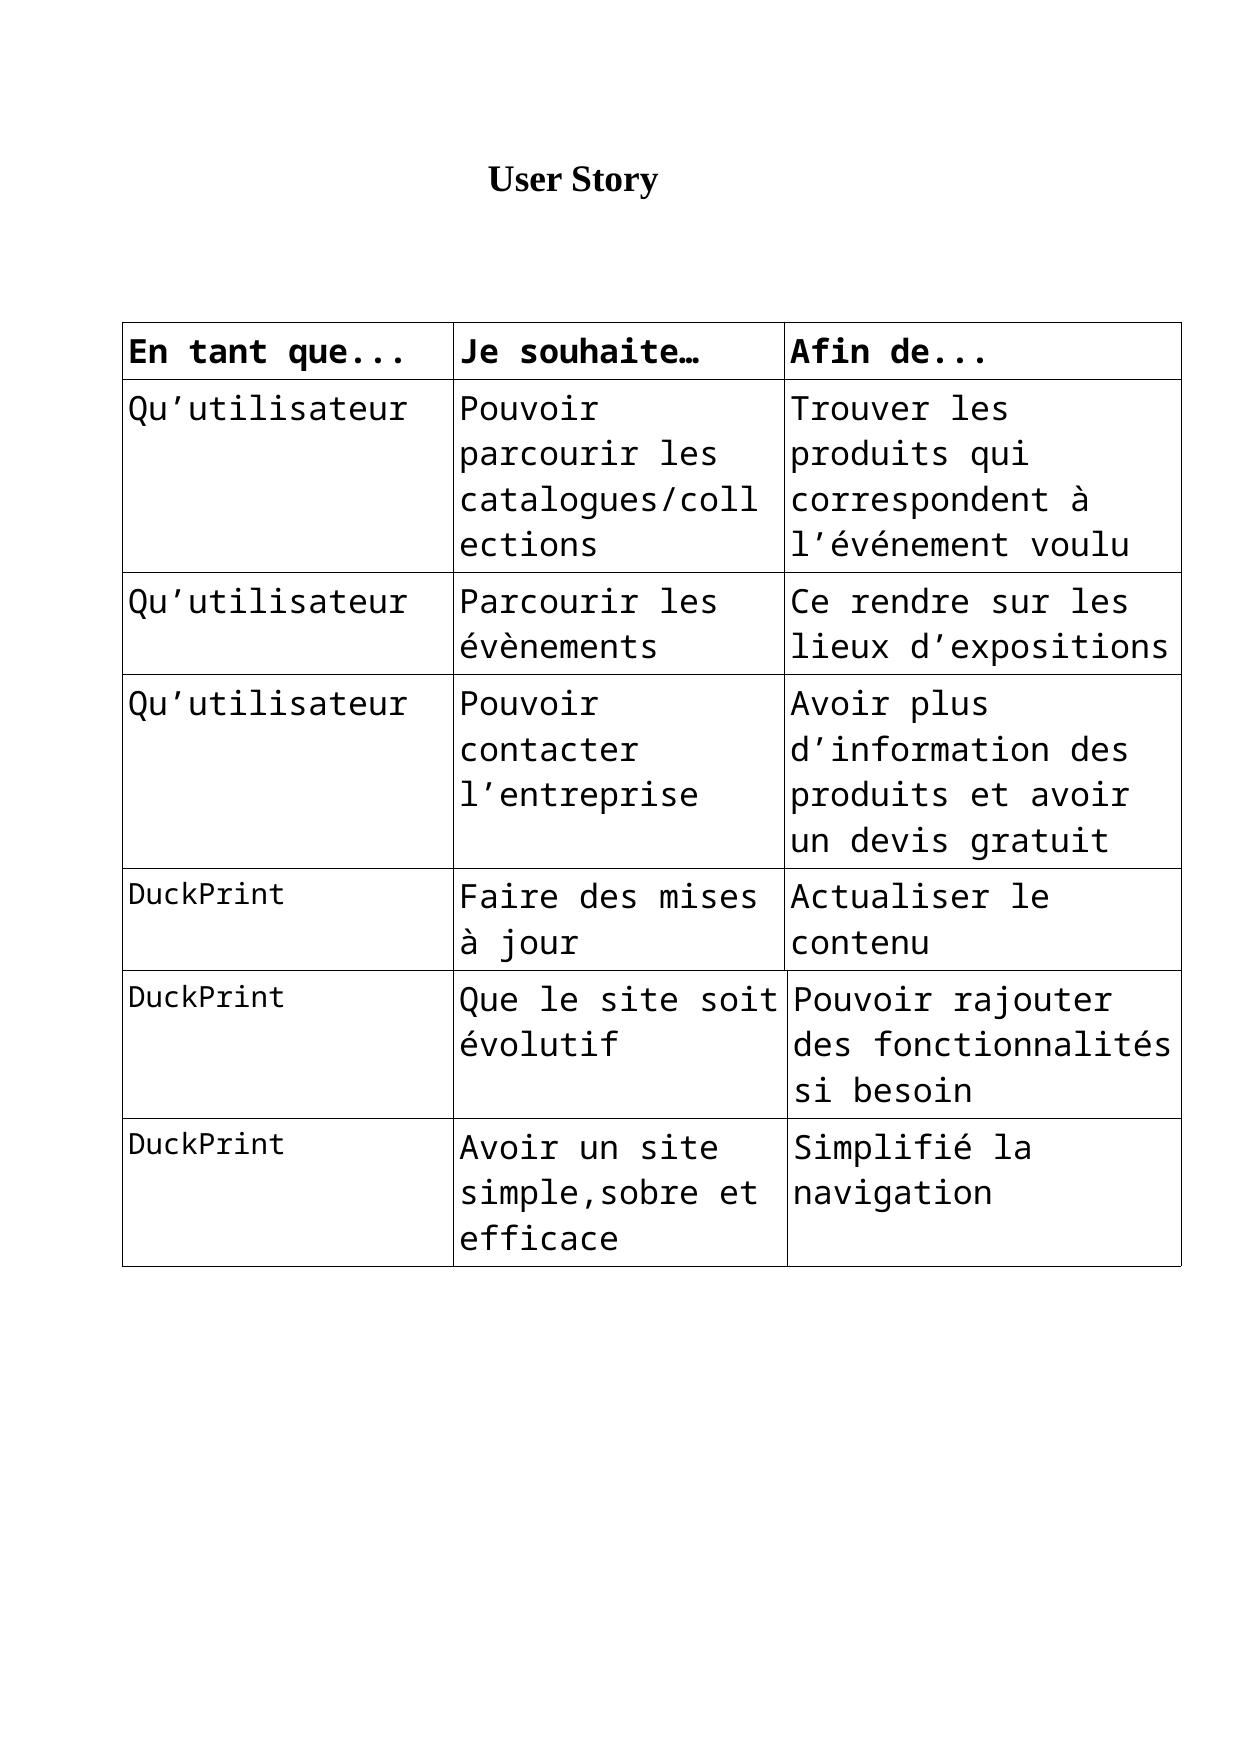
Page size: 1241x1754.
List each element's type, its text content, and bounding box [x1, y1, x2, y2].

table_header Afin de... [785, 323, 1181, 379]
table_cell Qu’utilisateur [123, 573, 453, 674]
table_cell Pouvoir contacter l’entreprise [454, 675, 784, 867]
table_header Que le site soit évolutif [454, 971, 787, 1118]
table_cell Faire des mises à jour [454, 869, 784, 970]
table_cell Simplifié la navigation [788, 1119, 1181, 1266]
table_header Je souhaite… [454, 323, 784, 379]
table_cell Pouvoir parcourir les catalogues/collections [454, 380, 784, 572]
table_cell DuckPrint [123, 1119, 453, 1266]
table_cell DuckPrint [123, 869, 453, 970]
table_header Pouvoir rajouter des fonctionnalités si besoin [788, 971, 1181, 1118]
table_cell Parcourir les évènements [454, 573, 784, 674]
table_header En tant que... [123, 323, 453, 379]
table_cell Ce rendre sur les lieux d’expositions [785, 573, 1181, 674]
table_header DuckPrint [123, 971, 453, 1118]
table_cell Qu’utilisateur [123, 675, 453, 867]
table_cell Qu’utilisateur [123, 380, 453, 572]
table_cell Avoir un site simple,sobre et efficace [454, 1119, 787, 1266]
text User Story [118, 156, 1122, 199]
table_cell Avoir plus d’information des produits et avoir un devis gratuit [785, 675, 1181, 867]
table_cell Actualiser le contenu [785, 869, 1181, 970]
table_cell Trouver les produits qui correspondent à l’événement voulu [785, 380, 1181, 572]
